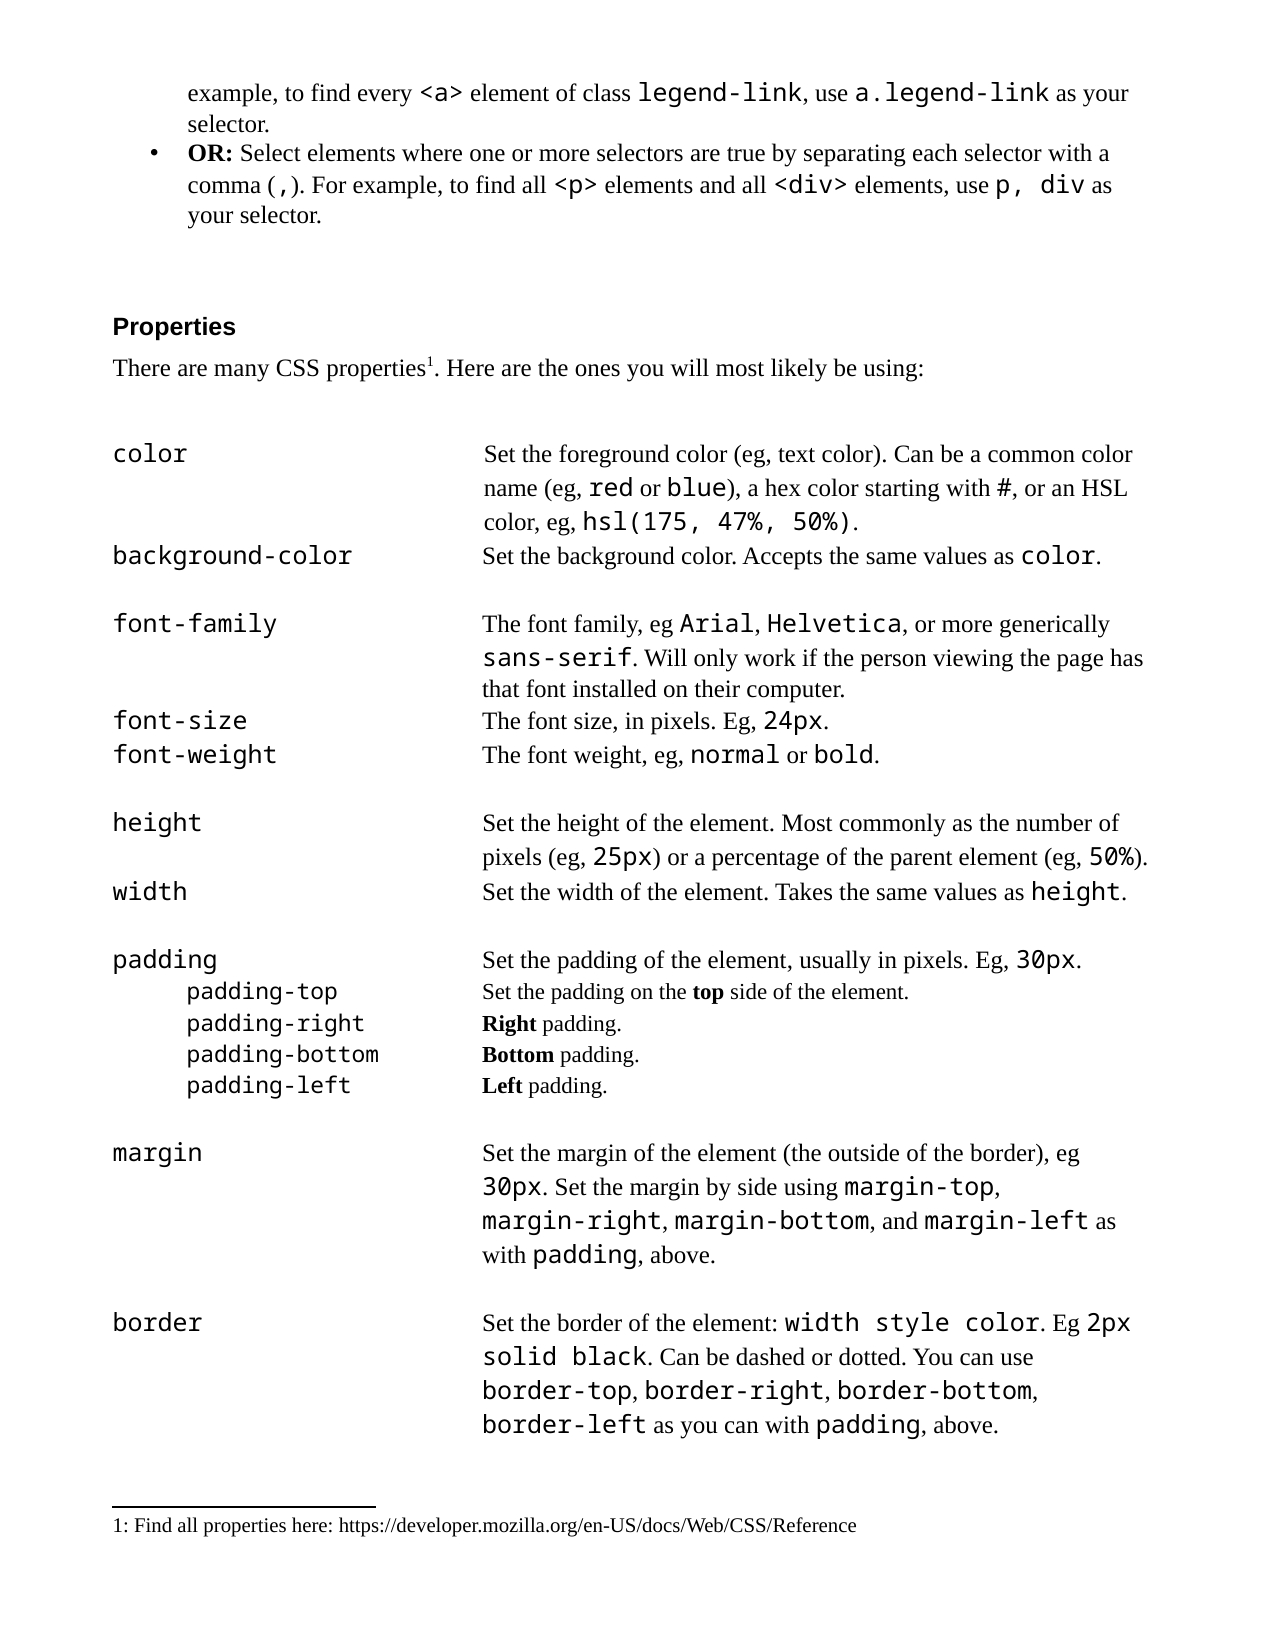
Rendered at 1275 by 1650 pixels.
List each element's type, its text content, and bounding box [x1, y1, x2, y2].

text : Find all properties here: https://developer.mozilla.org/en-US/docs/Web/CSS/Reference [112, 1513, 1162, 1537]
text font-weight The font weight, eg, normal or bold. [112, 737, 1162, 771]
text color Set the foreground color (eg, text color). Can be a common color name (eg, red or blue), a hex color starting with #, or an HSL color, eg, hsl(175, 47%, 50%). [112, 436, 1162, 538]
subtitle Properties [112, 312, 1162, 341]
text height Set the height of the element. Most commonly as the number of pixels (eg, 25px) or a percentage of the parent element (eg, 50%). [112, 805, 1162, 873]
text padding-bottom Bottom padding. [112, 1038, 1162, 1069]
text There are many CSS properties. Here are the ones you will most likely be using: [112, 353, 1162, 382]
text padding-top Set the padding on the top side of the element. [112, 975, 1162, 1007]
text padding-right Right padding. [112, 1007, 1162, 1038]
text border-top, border-right, border-bottom, [112, 1373, 1162, 1407]
text margin-right, margin-bottom, and margin-left as with padding, above. [112, 1202, 1162, 1271]
text width Set the width of the element. Takes the same values as height. [112, 873, 1162, 907]
text padding-left Left padding. [112, 1069, 1162, 1100]
text font-family The font family, eg Arial, Helvetica, or more generically sans-serif. Will only work if the person viewing the page has that font installed on their computer. [112, 606, 1162, 703]
list OR: Select elements where one or more selectors are true by separating each selector with a comma (,). For example, to find all <p> elements and all <div> elements, use p, div as your selector. [150, 138, 1162, 229]
list example, to find every <a> element of class legend-link, use a.legend-link as your selector. [150, 75, 1162, 138]
text font-size The font size, in pixels. Eg, 24px. [112, 703, 1162, 737]
text background-color Set the background color. Accepts the same values as color. [112, 538, 1162, 572]
text margin Set the margin of the element (the outside of the border), eg 30px. Set the margin by side using margin-top, [112, 1134, 1162, 1202]
text border-left as you can with padding, above. [112, 1407, 1162, 1441]
text border Set the border of the element: width style color. Eg 2px solid black. Can be dashed or dotted. You can use [112, 1305, 1162, 1373]
text padding Set the padding of the element, usually in pixels. Eg, 30px. [112, 941, 1162, 975]
